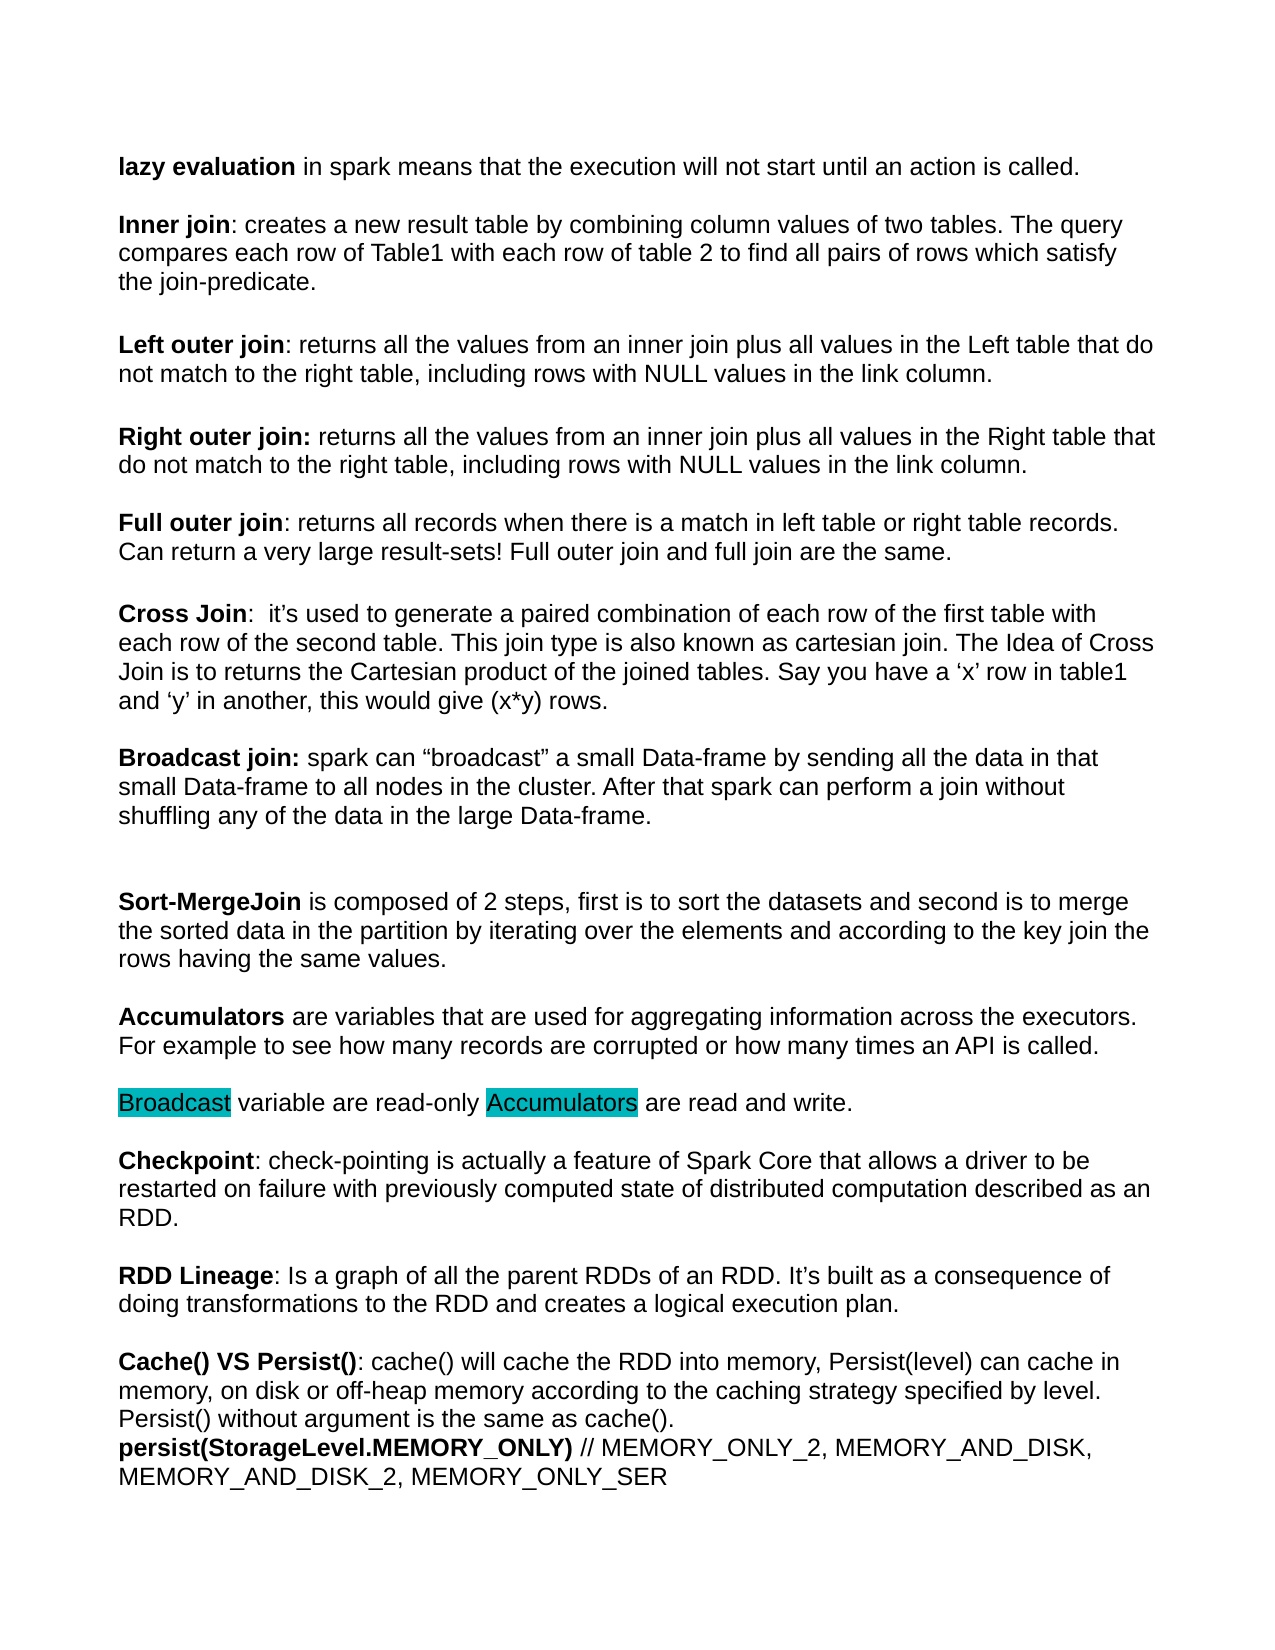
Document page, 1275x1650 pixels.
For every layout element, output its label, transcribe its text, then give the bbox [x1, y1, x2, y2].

text Persist() without argument is the same as cache(). [118, 1404, 1157, 1433]
text persist(StorageLevel.MEMORY_ONLY) // MEMORY_ONLY_2, MEMORY_AND_DISK, MEMORY_AND_DISK_2, MEMORY_ONLY_SER [118, 1433, 1157, 1491]
text Full outer join: returns all records when there is a match in left table or right table records. Can return a very large result-sets! Full outer join and full join are the same. [118, 508, 1157, 565]
text Cache() VS Persist(): cache() will cache the RDD into memory, Persist(level) can cache in memory, on disk or off-heap memory according to the caching strategy specified by level. [118, 1347, 1157, 1404]
text Checkpoint: check-pointing is actually a feature of Spark Core that allows a driver to be restarted on failure with previously computed state of distributed computation described as an RDD. [118, 1146, 1157, 1232]
text lazy evaluation in spark means that the execution will not start until an action is called. [118, 152, 1157, 181]
text Broadcast variable are read-only Accumulators are read and write. [118, 1088, 1157, 1117]
text RDD Lineage: Is a graph of all the parent RDDs of an RDD. It’s built as a consequence of doing transformations to the RDD and creates a logical execution plan. [118, 1261, 1157, 1318]
text Broadcast join: spark can “broadcast” a small Data-frame by sending all the data in that small Data-frame to all nodes in the cluster. After that spark can perform a join without shuffling any of the data in the large Data-frame. [118, 743, 1157, 829]
text Left outer join: returns all the values from an inner join plus all values in the Left table that do not match to the right table, including rows with NULL values in the link column. [118, 330, 1157, 387]
text Inner join: creates a new result table by combining column values of two tables. The query compares each row of Table1 with each row of table 2 to find all pairs of rows which satisfy the join-predicate. [118, 210, 1157, 296]
text Cross Join: it’s used to generate a paired combination of each row of the first table with each row of the second table. This join type is also known as cartesian join. The Idea of Cross Join is to returns the Cartesian product of the joined tables. Say you have a ‘x’ row in table1 and ‘y’ in another, this would give (x*y) rows. [118, 599, 1157, 714]
text Accumulators are variables that are used for aggregating information across the executors. For example to see how many records are corrupted or how many times an API is called. [118, 1002, 1157, 1059]
text Right outer join: returns all the values from an inner join plus all values in the Right table that do not match to the right table, including rows with NULL values in the link column. [118, 422, 1157, 479]
text Sort-MergeJoin is composed of 2 steps, first is to sort the datasets and second is to merge the sorted data in the partition by iterating over the elements and according to the key join the rows having the same values. [118, 887, 1157, 973]
